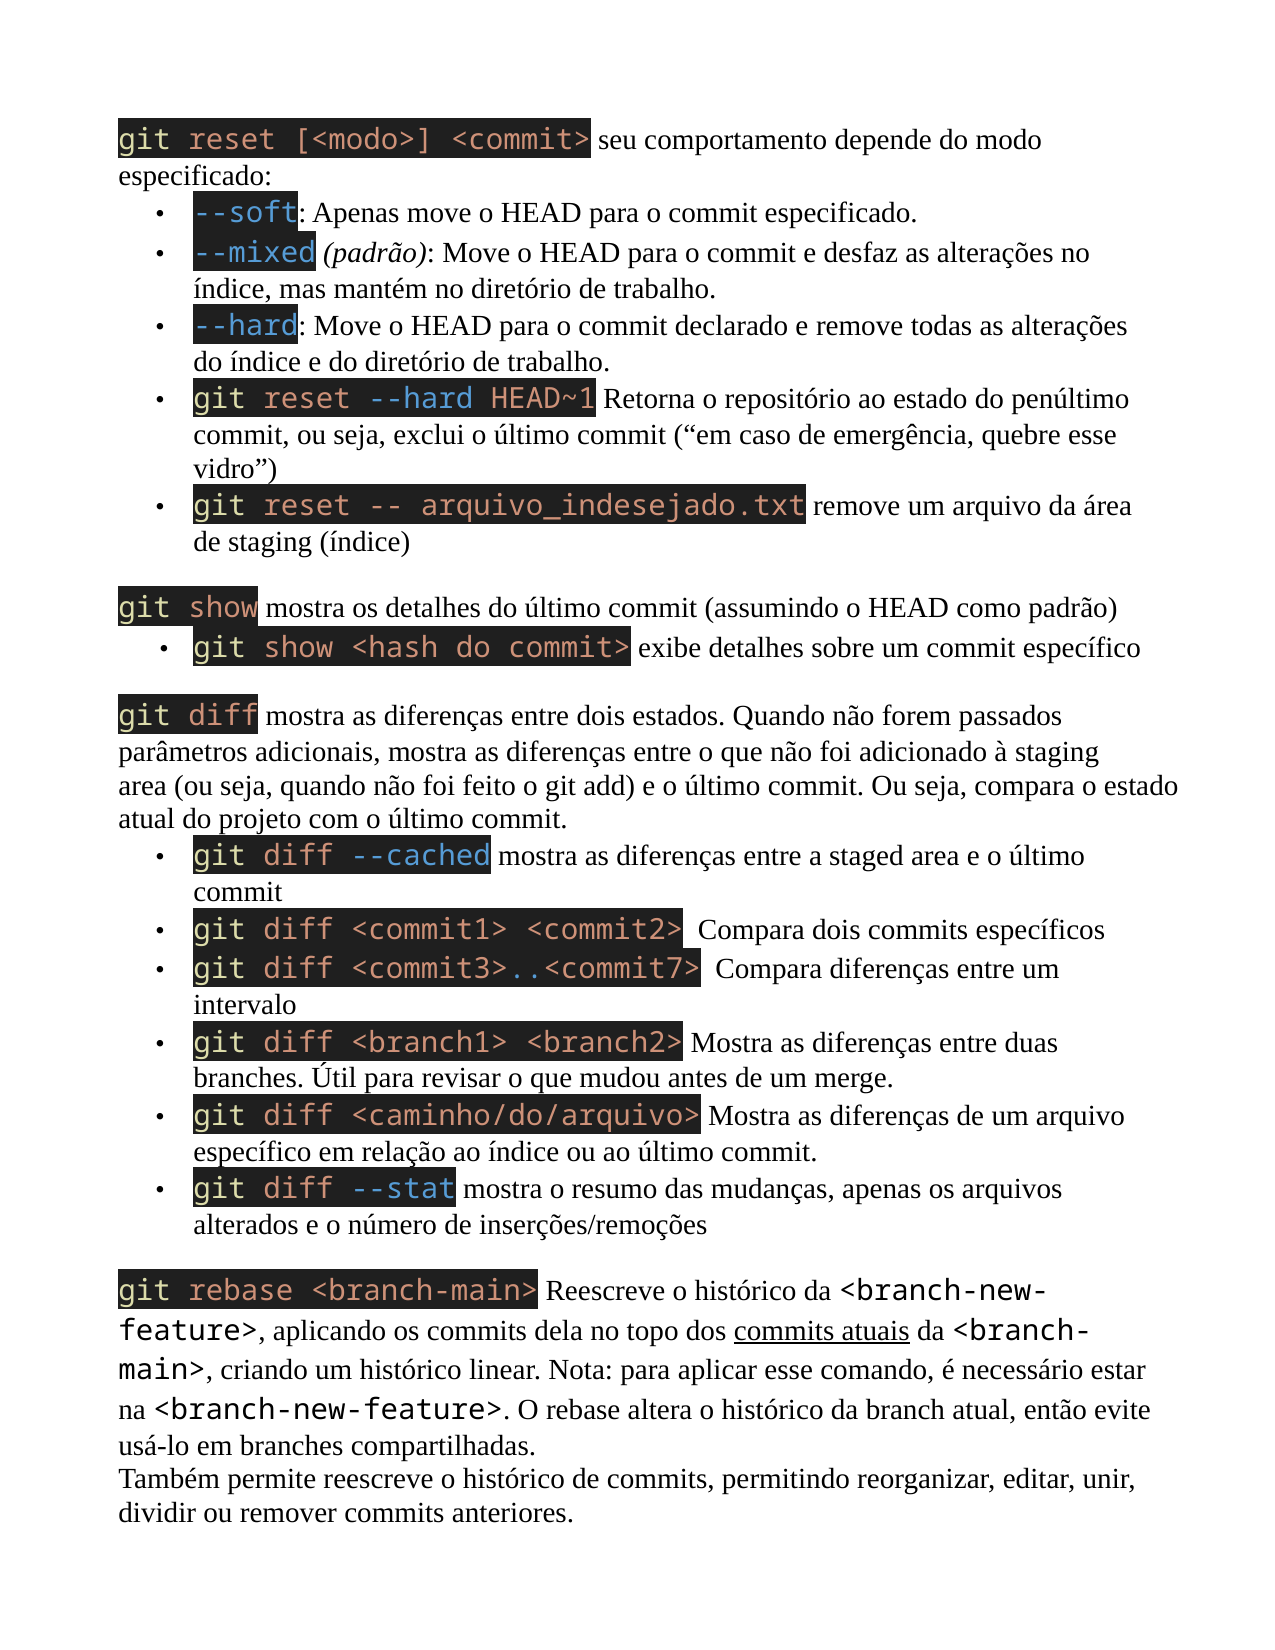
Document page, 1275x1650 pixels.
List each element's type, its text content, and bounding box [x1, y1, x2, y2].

text git reset [<modo>] <commit> seu comportamento depende do modo especificado: [118, 118, 1181, 191]
list git diff <commit1> <commit2> Compara dois commits específicos [156, 908, 1157, 948]
text Também permite reescreve o histórico de commits, permitindo reorganizar, editar, unir, dividir ou remover commits anteriores. [118, 1462, 1157, 1529]
list git diff --stat mostra o resumo das mudanças, apenas os arquivos alterados e o número de inserções/remoções [156, 1167, 1157, 1241]
text git show mostra os detalhes do último commit (assumindo o HEAD como padrão) [118, 586, 1181, 626]
text git diff mostra as diferenças entre dois estados. Quando não forem passados parâmetros adicionais, mostra as diferenças entre o que não foi adicionado à staging area (ou seja, quando não foi feito o git add) e o último commit. Ou seja, compara o estado atual do projeto com o último commit. [118, 694, 1181, 835]
list --soft: Apenas move o HEAD para o commit especificado. [156, 191, 1157, 231]
list --mixed (padrão): Move o HEAD para o commit e desfaz as alterações no índice, mas mantém no diretório de trabalho. [156, 231, 1157, 304]
list git reset --hard HEAD~1 Retorna o repositório ao estado do penúltimo commit, ou seja, exclui o último commit (“em caso de emergência, quebre esse vidro”) [156, 377, 1157, 484]
list git reset -- arquivo_indesejado.txt remove um arquivo da área de staging (índice) [156, 484, 1157, 557]
list git diff --cached mostra as diferenças entre a staged area e o último commit [156, 835, 1157, 908]
list git show <hash do commit> exibe detalhes sobre um commit específico [159, 626, 1181, 666]
list git diff <commit3>..<commit7> Compara diferenças entre um intervalo [156, 948, 1157, 1021]
text git rebase <branch-main> Reescreve o histórico da <branch-new-feature>, aplicando os commits dela no topo dos commits atuais da <branch-main>, criando um histórico linear. Nota: para aplicar esse comando, é necessário estar na <branch-new-feature>. O rebase altera o histórico da branch atual, então evite usá-lo em branches compartilhadas. [118, 1269, 1157, 1462]
list git diff <caminho/do/arquivo> Mostra as diferenças de um arquivo específico em relação ao índice ou ao último commit. [156, 1094, 1157, 1167]
list --hard: Move o HEAD para o commit declarado e remove todas as alterações do índice e do diretório de trabalho. [156, 304, 1157, 377]
list git diff <branch1> <branch2> Mostra as diferenças entre duas branches. Útil para revisar o que mudou antes de um merge. [156, 1021, 1157, 1094]
